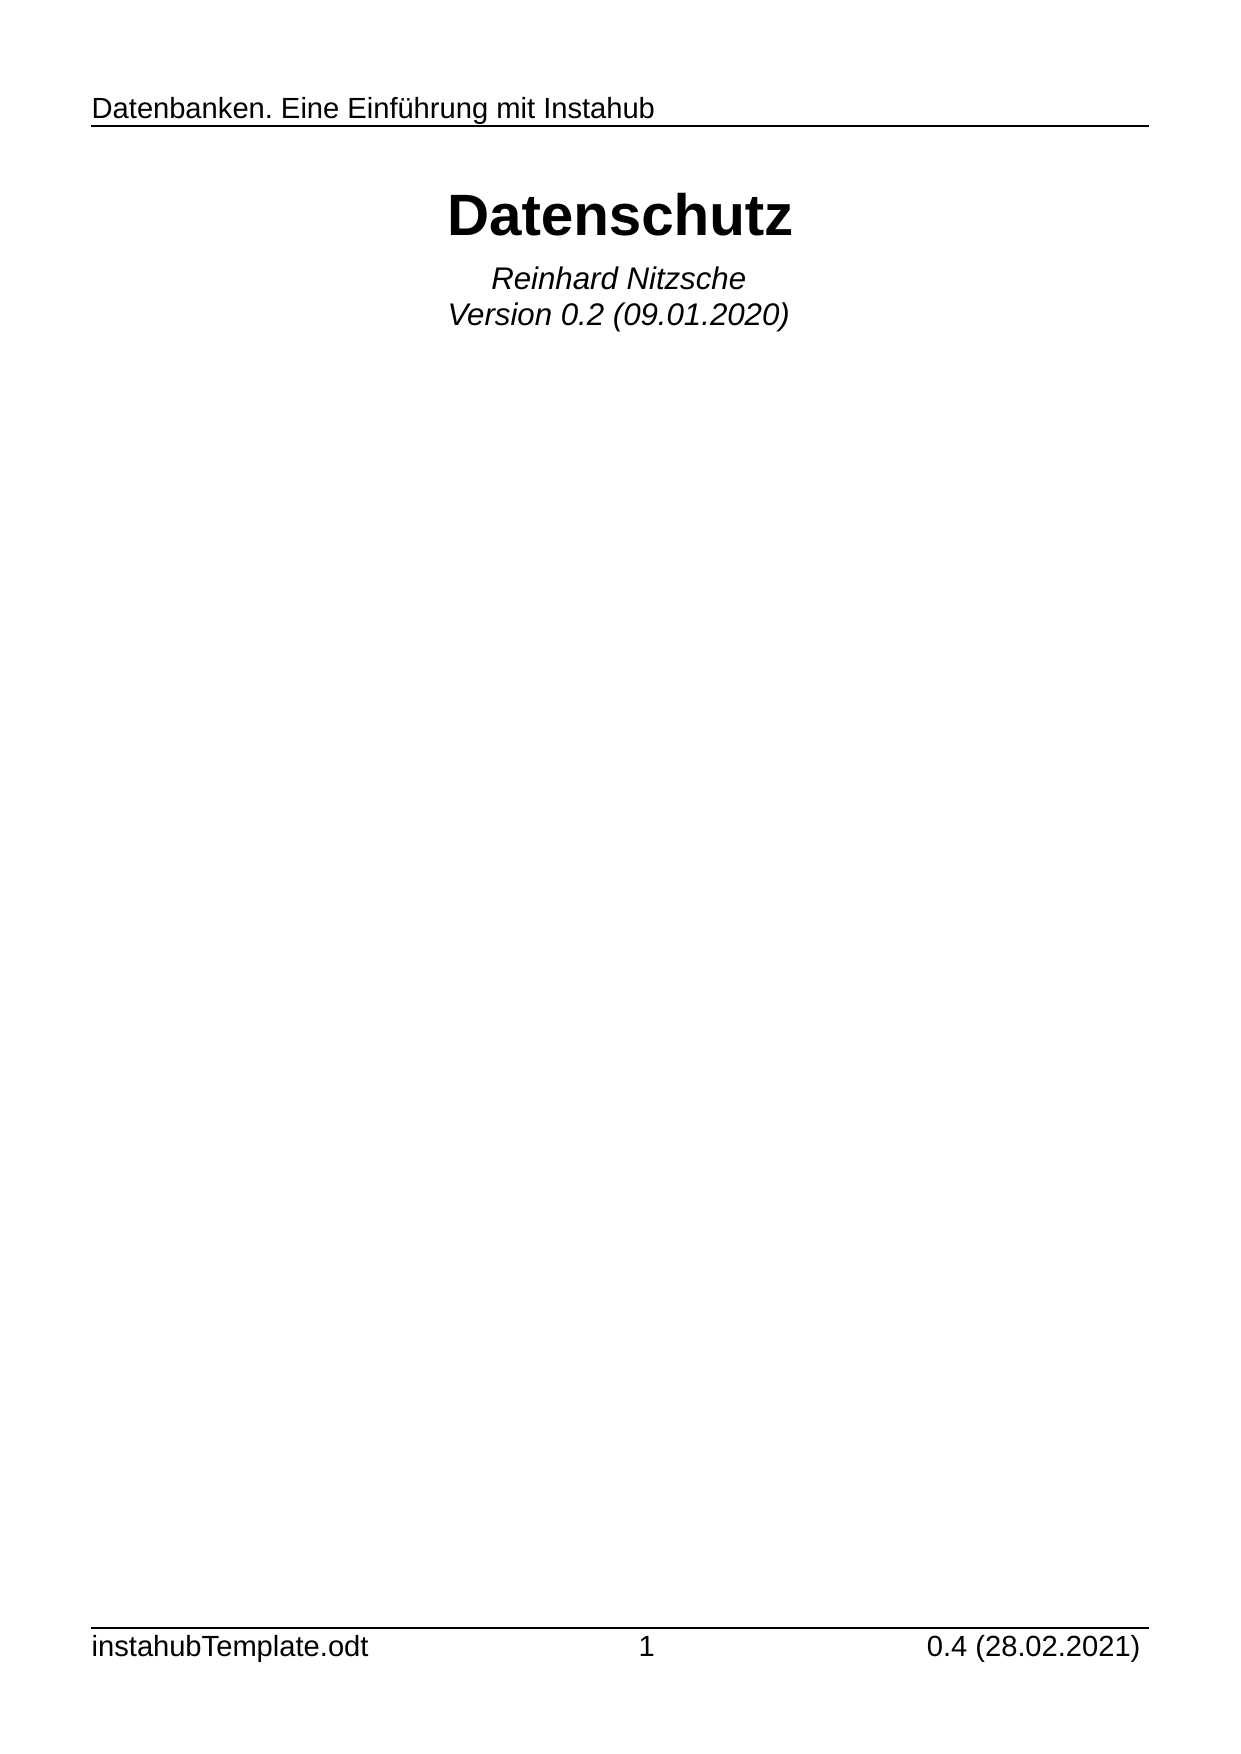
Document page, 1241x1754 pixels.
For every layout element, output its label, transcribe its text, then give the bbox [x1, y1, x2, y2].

text Version 0.2 (09.01.2020) [91, 296, 1149, 332]
text Reinhard Nitzsche [91, 260, 1149, 296]
title Datenschutz [91, 180, 1149, 247]
